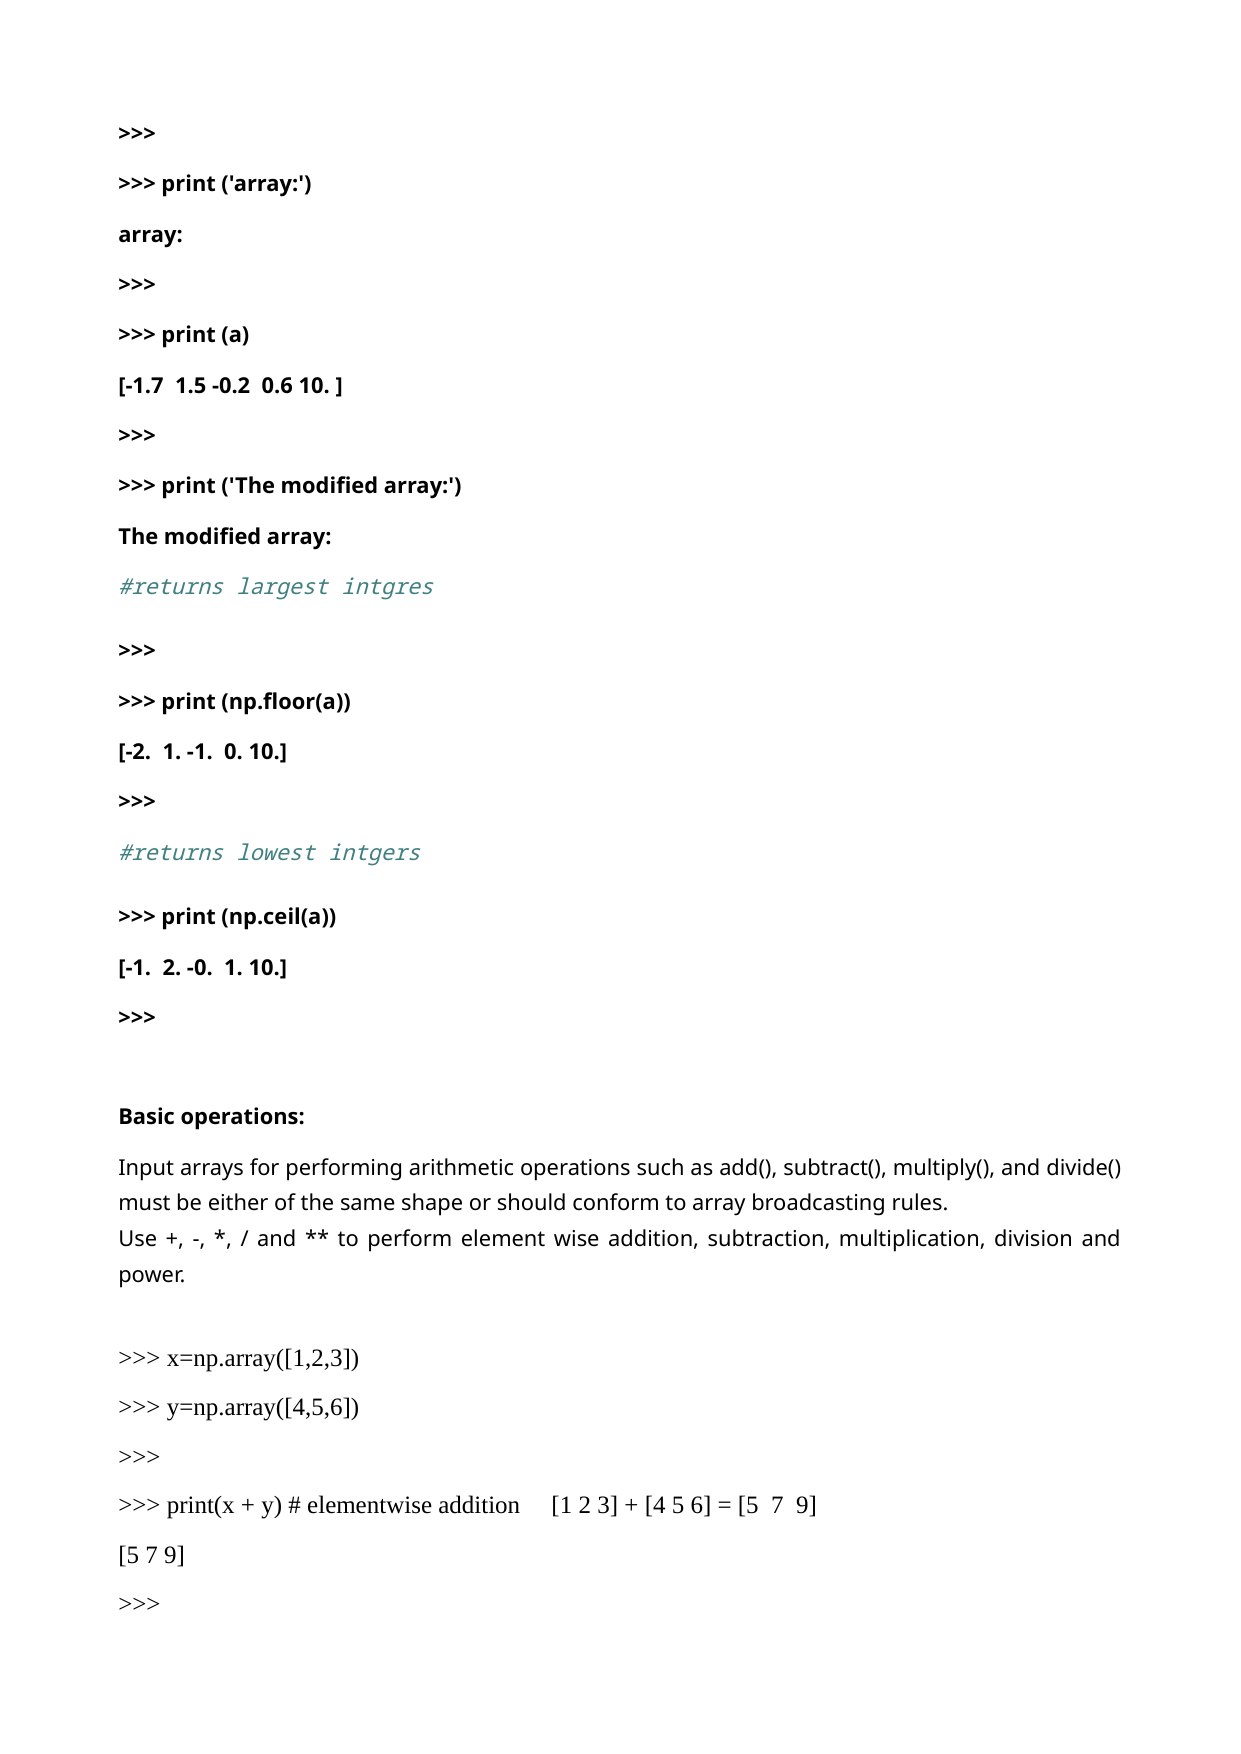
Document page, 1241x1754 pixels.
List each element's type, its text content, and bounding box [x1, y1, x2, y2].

text Basic operations: [118, 1101, 1122, 1131]
text >>> [118, 601, 1122, 665]
text #returns lowest intgers [118, 837, 1122, 866]
text >>> [118, 1442, 1122, 1470]
text [-1. 2. -0. 1. 10.] [118, 951, 1122, 981]
text Use +, -, *, / and ** to perform element wise addition, subtraction, multiplication, division and power. [118, 1223, 1122, 1288]
text >>> [118, 1589, 1122, 1617]
text >>> print (np.floor(a)) [118, 686, 1122, 716]
text >>> [118, 1002, 1122, 1032]
text [5 7 9] [118, 1540, 1122, 1568]
text >>> print ('The modified array:') [118, 470, 1122, 500]
text >>> print (a) [118, 319, 1122, 349]
text >>> [118, 269, 1122, 299]
text >>> y=np.array([4,5,6]) [118, 1392, 1122, 1421]
text [-2. 1. -1. 0. 10.] [118, 736, 1122, 766]
text >>> [118, 420, 1122, 450]
text array: [118, 219, 1122, 248]
text Input arrays for performing arithmetic operations such as add(), subtract(), multiply(), and divide() must be either of the same shape or should conform to array broadcasting rules. [118, 1151, 1122, 1217]
text >>> [118, 786, 1122, 816]
text >>> print(x + y) # elementwise addition [1 2 3] + [4 5 6] = [5 7 9] [118, 1491, 1122, 1519]
text >>> print ('array:') [118, 168, 1122, 198]
text >>> [118, 118, 1122, 148]
text #returns largest intgres [118, 571, 1122, 601]
text >>> x=np.array([1,2,3]) [118, 1343, 1122, 1372]
text [-1.7 1.5 -0.2 0.6 10. ] [118, 370, 1122, 399]
text The modified array: [118, 521, 1122, 550]
text >>> print (np.ceil(a)) [118, 866, 1122, 931]
